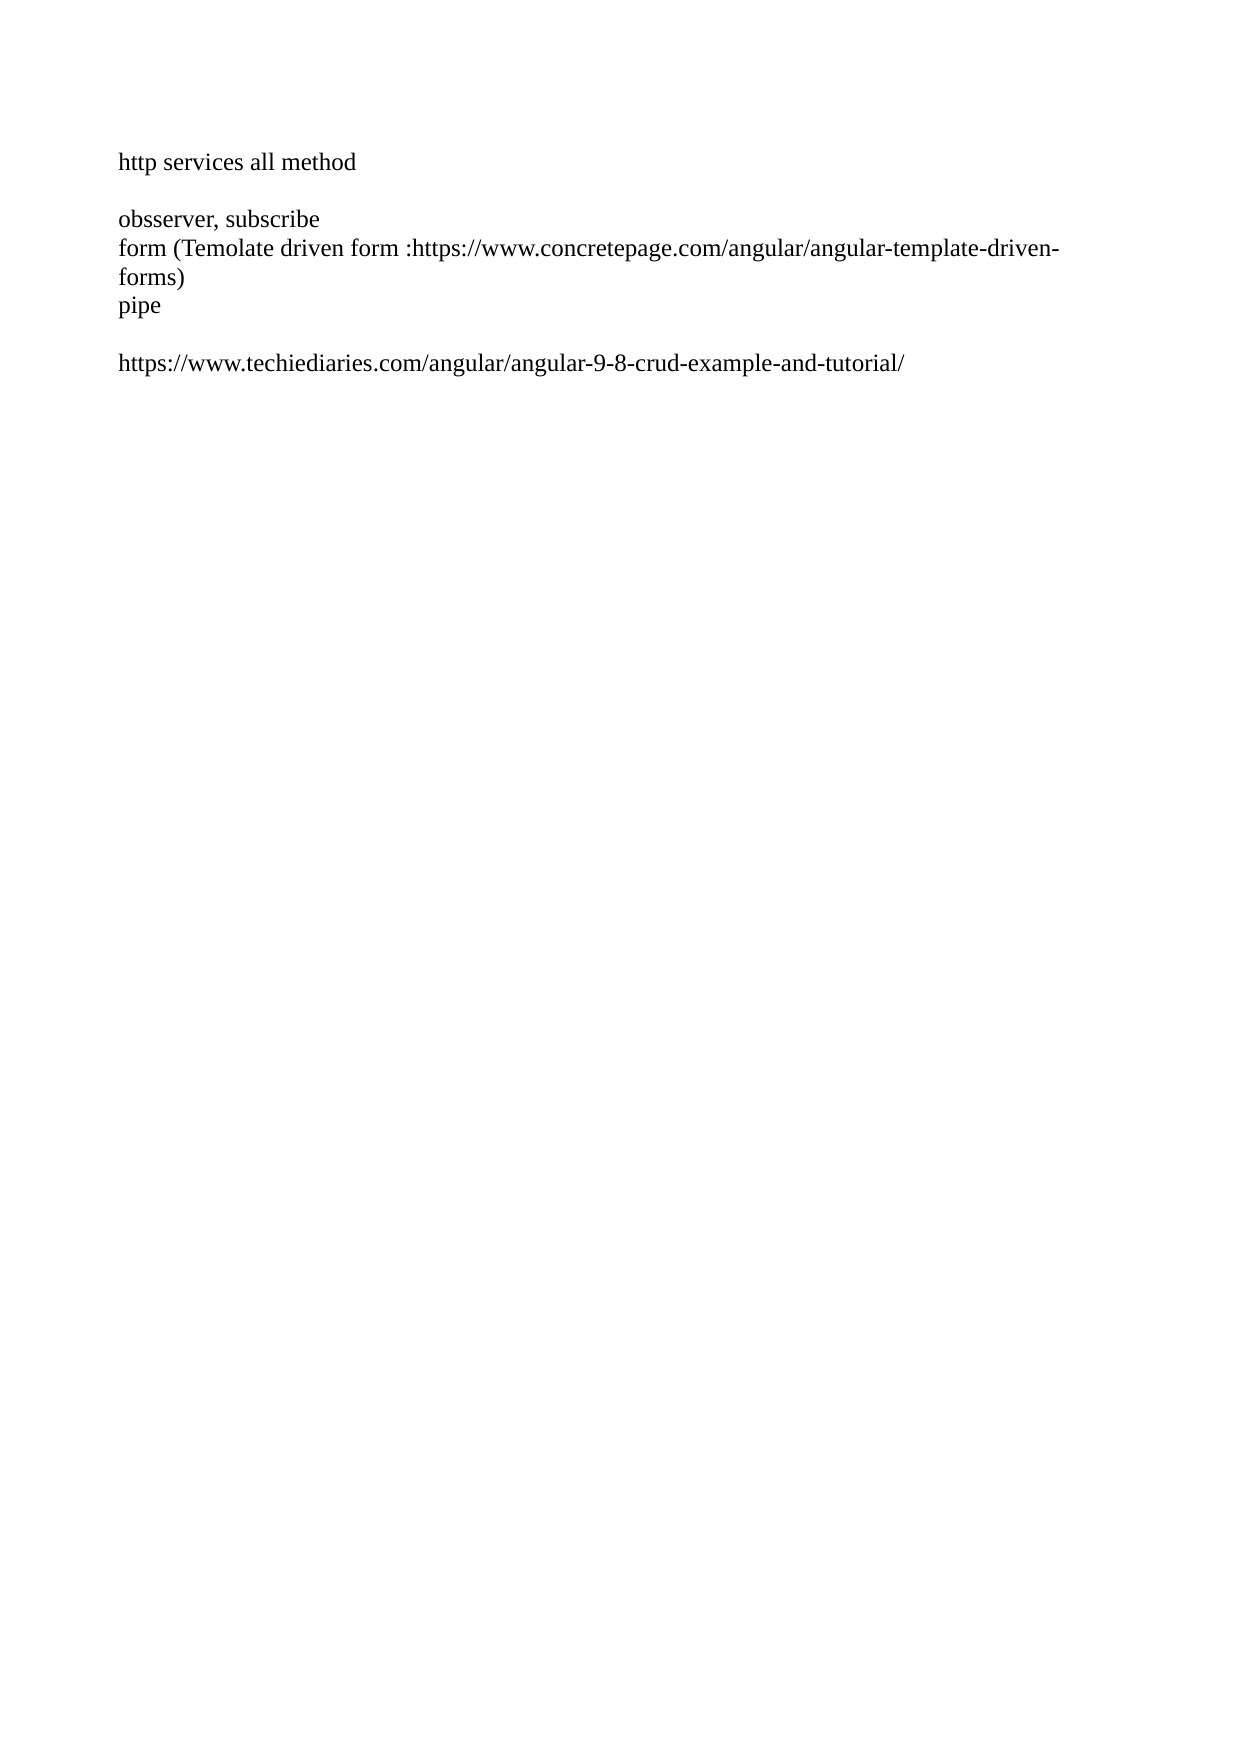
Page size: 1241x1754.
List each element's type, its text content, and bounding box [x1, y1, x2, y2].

text obsserver, subscribe [118, 204, 1122, 233]
text https://www.techiediaries.com/angular/angular-9-8-crud-example-and-tutorial/ [118, 348, 1122, 377]
text pipe [118, 291, 1122, 319]
text form (Temolate driven form :https://www.concretepage.com/angular/angular-template-driven-forms) [118, 233, 1122, 291]
text http services all method [118, 147, 1122, 176]
